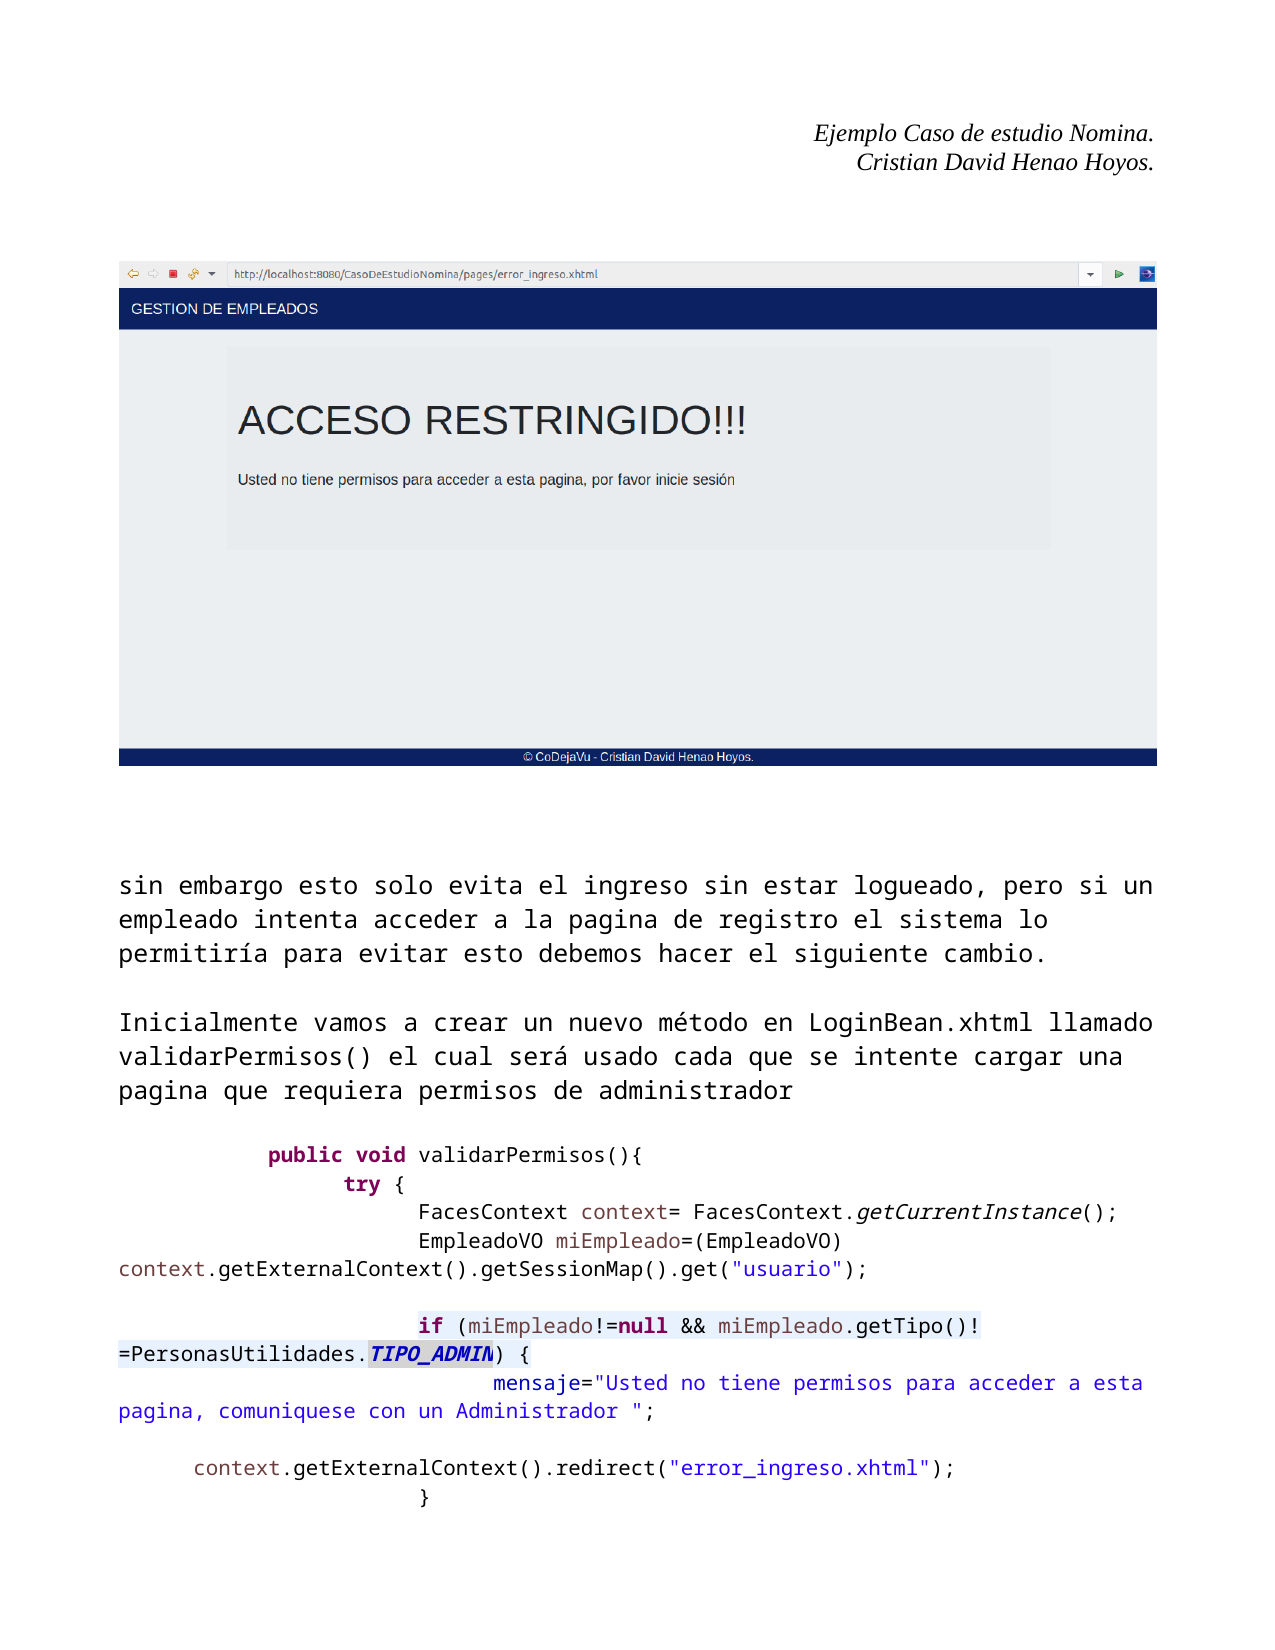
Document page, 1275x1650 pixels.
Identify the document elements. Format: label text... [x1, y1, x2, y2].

text } [118, 1482, 1157, 1510]
text context.getExternalContext().redirect("error_ingreso.xhtml"); [118, 1425, 1157, 1482]
text sin embargo esto solo evita el ingreso sin estar logueado, pero si un empleado intenta acceder a la pagina de registro el sistema lo permitiría para evitar esto debemos hacer el siguiente cambio. [118, 868, 1157, 970]
text public void validarPermisos(){ [118, 1141, 1157, 1169]
text try { [118, 1169, 1157, 1197]
text FacesContext context= FacesContext.getCurrentInstance(); [118, 1197, 1157, 1226]
text mensaje="Usted no tiene permisos para acceder a esta pagina, comuniquese con un Administrador "; [118, 1368, 1157, 1425]
text if (miEmpleado!=null && miEmpleado.getTipo()!=PersonasUtilidades.TIPO_ADMIN) { [118, 1311, 1157, 1368]
picture [118, 260, 1157, 766]
text EmpleadoVO miEmpleado=(EmpleadoVO) context.getExternalContext().getSessionMap().get("usuario"); [118, 1226, 1157, 1283]
text Inicialmente vamos a crear un nuevo método en LoginBean.xhtml llamado validarPermisos() el cual será usado cada que se intente cargar una pagina que requiera permisos de administrador [118, 1004, 1157, 1106]
